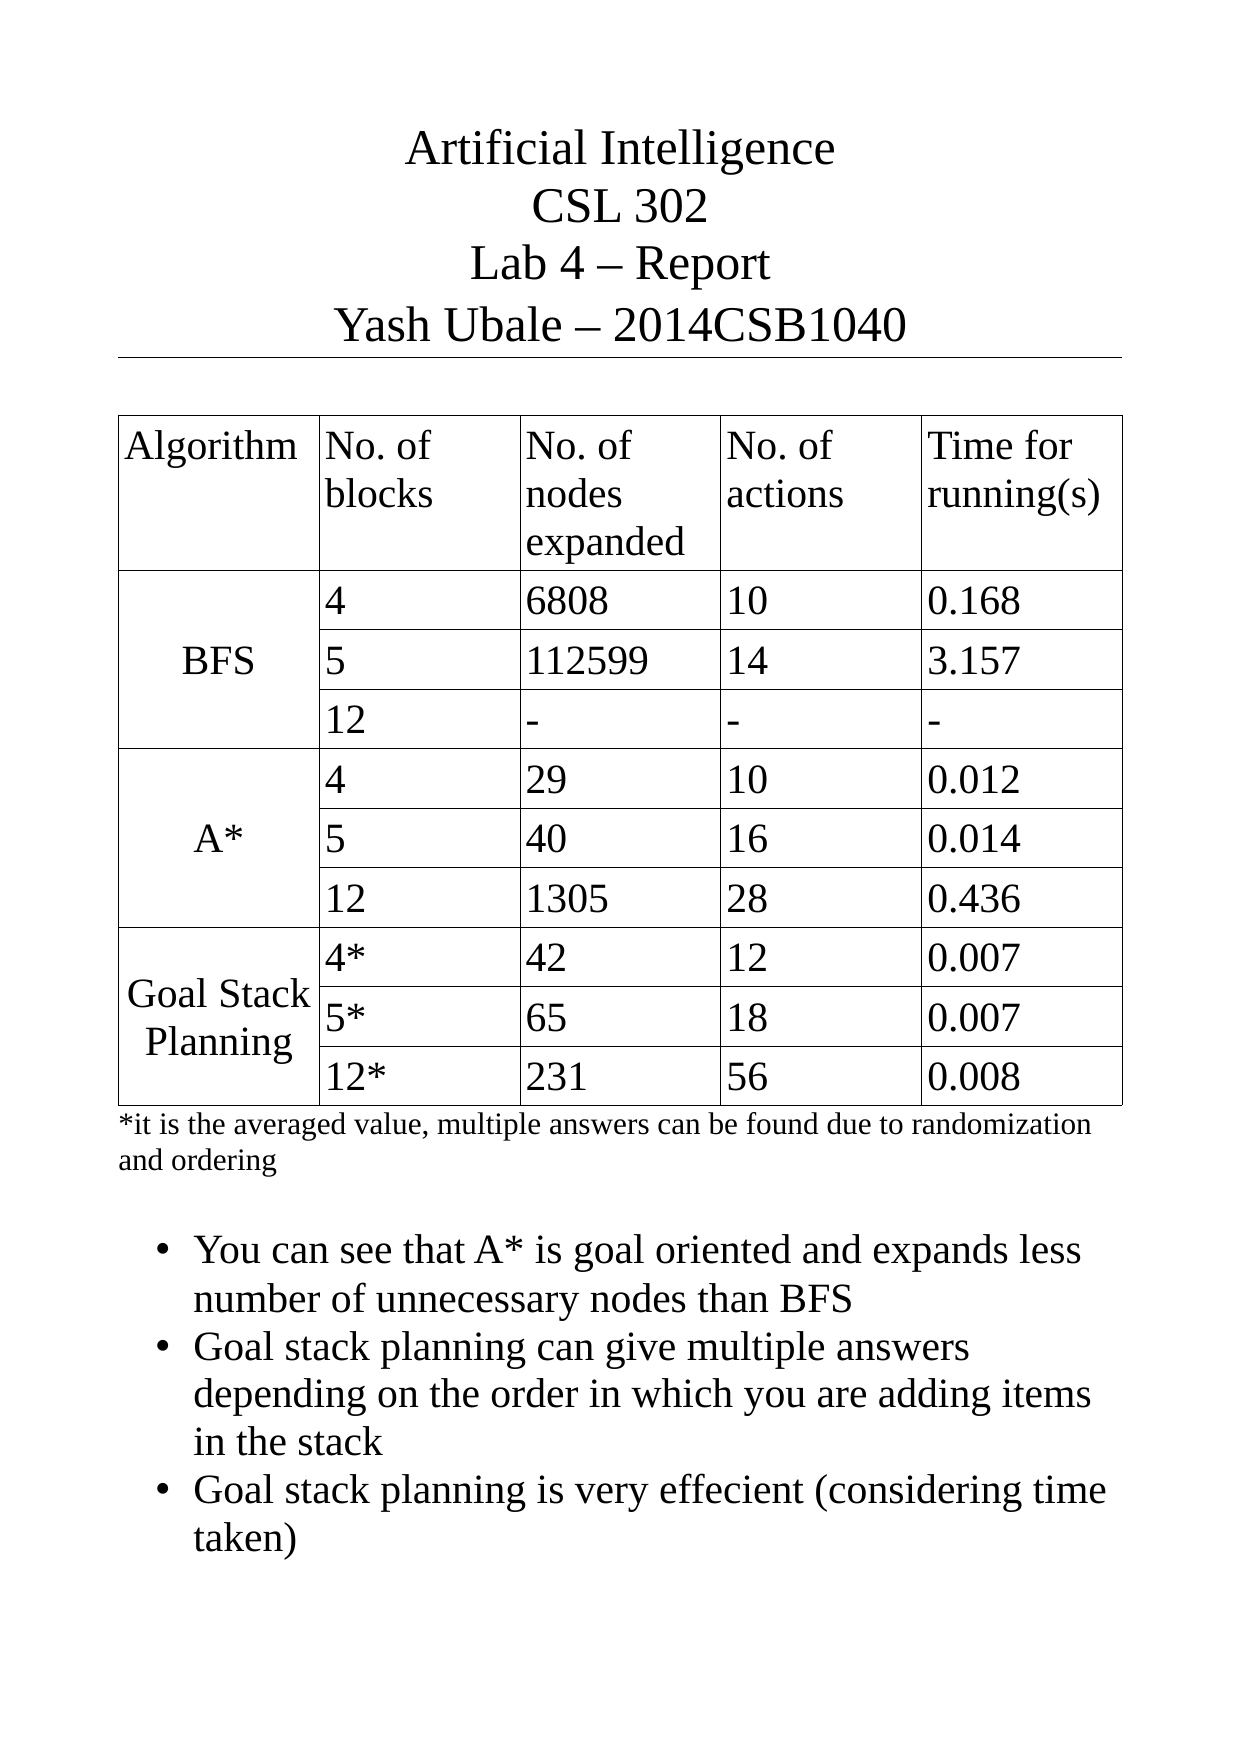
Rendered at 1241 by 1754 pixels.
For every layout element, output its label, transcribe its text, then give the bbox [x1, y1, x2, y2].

table_cell 18 [721, 987, 921, 1046]
table_header Time for running(s) [922, 416, 1122, 570]
table_cell 6808 [521, 571, 720, 629]
table_cell 56 [721, 1047, 921, 1105]
table_cell 10 [721, 571, 921, 629]
table_cell 42 [521, 928, 720, 986]
table_cell Goal Stack Planning [119, 928, 319, 1105]
list Goal stack planning can give multiple answers depending on the order in which you are adding items in the stack [156, 1321, 1122, 1465]
text Artificial Intelligence [118, 118, 1122, 176]
text *it is the averaged value, multiple answers can be found due to randomization and ordering [118, 1106, 1122, 1177]
table_cell 5* [320, 987, 520, 1046]
table_cell 0.014 [922, 809, 1122, 867]
table_cell 12 [320, 868, 520, 927]
table_cell 12 [320, 690, 520, 748]
table_cell 1305 [521, 868, 720, 927]
table_cell A* [119, 749, 319, 927]
table_cell 12* [320, 1047, 520, 1105]
list Goal stack planning is very effecient (considering time taken) [156, 1465, 1122, 1561]
text CSL 302 [118, 176, 1122, 233]
text Lab 4 – Report [118, 233, 1122, 291]
table_cell 5 [320, 809, 520, 867]
table_cell 4 [320, 749, 520, 808]
table_cell 0.436 [922, 868, 1122, 927]
table_cell 40 [521, 809, 720, 867]
table_cell - [521, 690, 720, 748]
table_cell BFS [119, 571, 319, 748]
table_cell 3.157 [922, 630, 1122, 689]
table_cell 0.168 [922, 571, 1122, 629]
table_cell 10 [721, 749, 921, 808]
table_cell - [721, 690, 921, 748]
table_header No. of actions [721, 416, 921, 570]
table_cell 16 [721, 809, 921, 867]
table_header No. of nodes expanded [521, 416, 720, 570]
table_cell 5 [320, 630, 520, 689]
table_header No. of blocks [320, 416, 520, 570]
table_cell 112599 [521, 630, 720, 689]
table_header Algorithm [119, 416, 319, 570]
table_cell 0.007 [922, 987, 1122, 1046]
table_cell 4* [320, 928, 520, 986]
table_cell 12 [721, 928, 921, 986]
table_cell 29 [521, 749, 720, 808]
table_cell 28 [721, 868, 921, 927]
table_cell 14 [721, 630, 921, 689]
table_cell 65 [521, 987, 720, 1046]
list You can see that A* is goal oriented and expands less number of unnecessary nodes than BFS [156, 1225, 1122, 1321]
table_cell - [922, 690, 1122, 748]
text Yash Ubale – 2014CSB1040 [118, 291, 1122, 357]
table_cell 231 [521, 1047, 720, 1105]
table_cell 0.007 [922, 928, 1122, 986]
table_cell 4 [320, 571, 520, 629]
table_cell 0.008 [922, 1047, 1122, 1105]
table_cell 0.012 [922, 749, 1122, 808]
